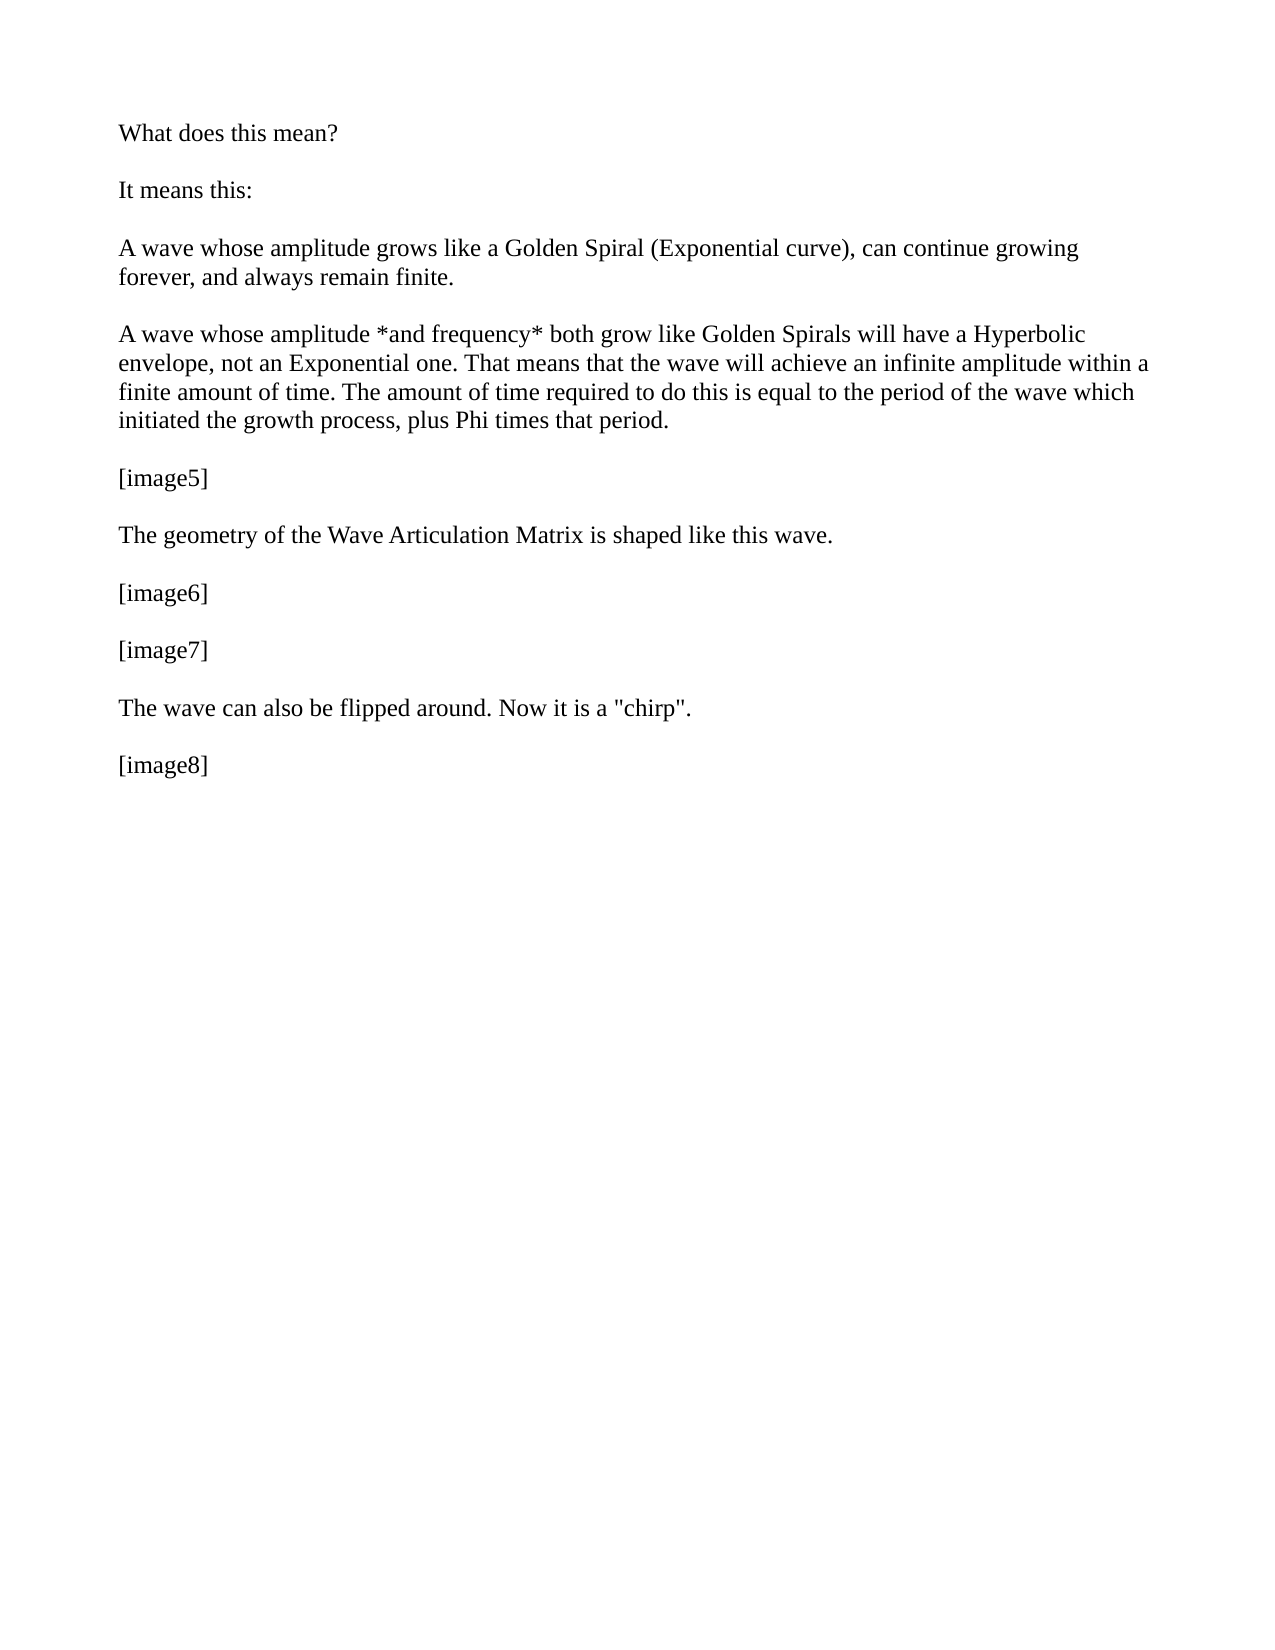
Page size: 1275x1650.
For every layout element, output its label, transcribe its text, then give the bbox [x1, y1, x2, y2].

text The wave can also be flipped around. Now it is a "chirp". [118, 693, 1157, 722]
text What does this mean? It means this: A wave whose amplitude grows like a Golden Spiral (Exponential curve), can continue growing forever, and always remain finite. A wave whose amplitude *and frequency* both grow like Golden Spirals will have a Hyperbolic envelope, not an Exponential one. That means that the wave will achieve an infinite amplitude within a finite amount of time. The amount of time required to do this is equal to the period of the wave which initiated the growth process, plus Phi times that period. [118, 118, 1157, 434]
text [image7] [118, 636, 1157, 664]
text [image6] [118, 578, 1157, 607]
text [image8] [118, 751, 1157, 779]
text [image5] [118, 463, 1157, 492]
text The geometry of the Wave Articulation Matrix is shaped like this wave. [118, 521, 1157, 549]
